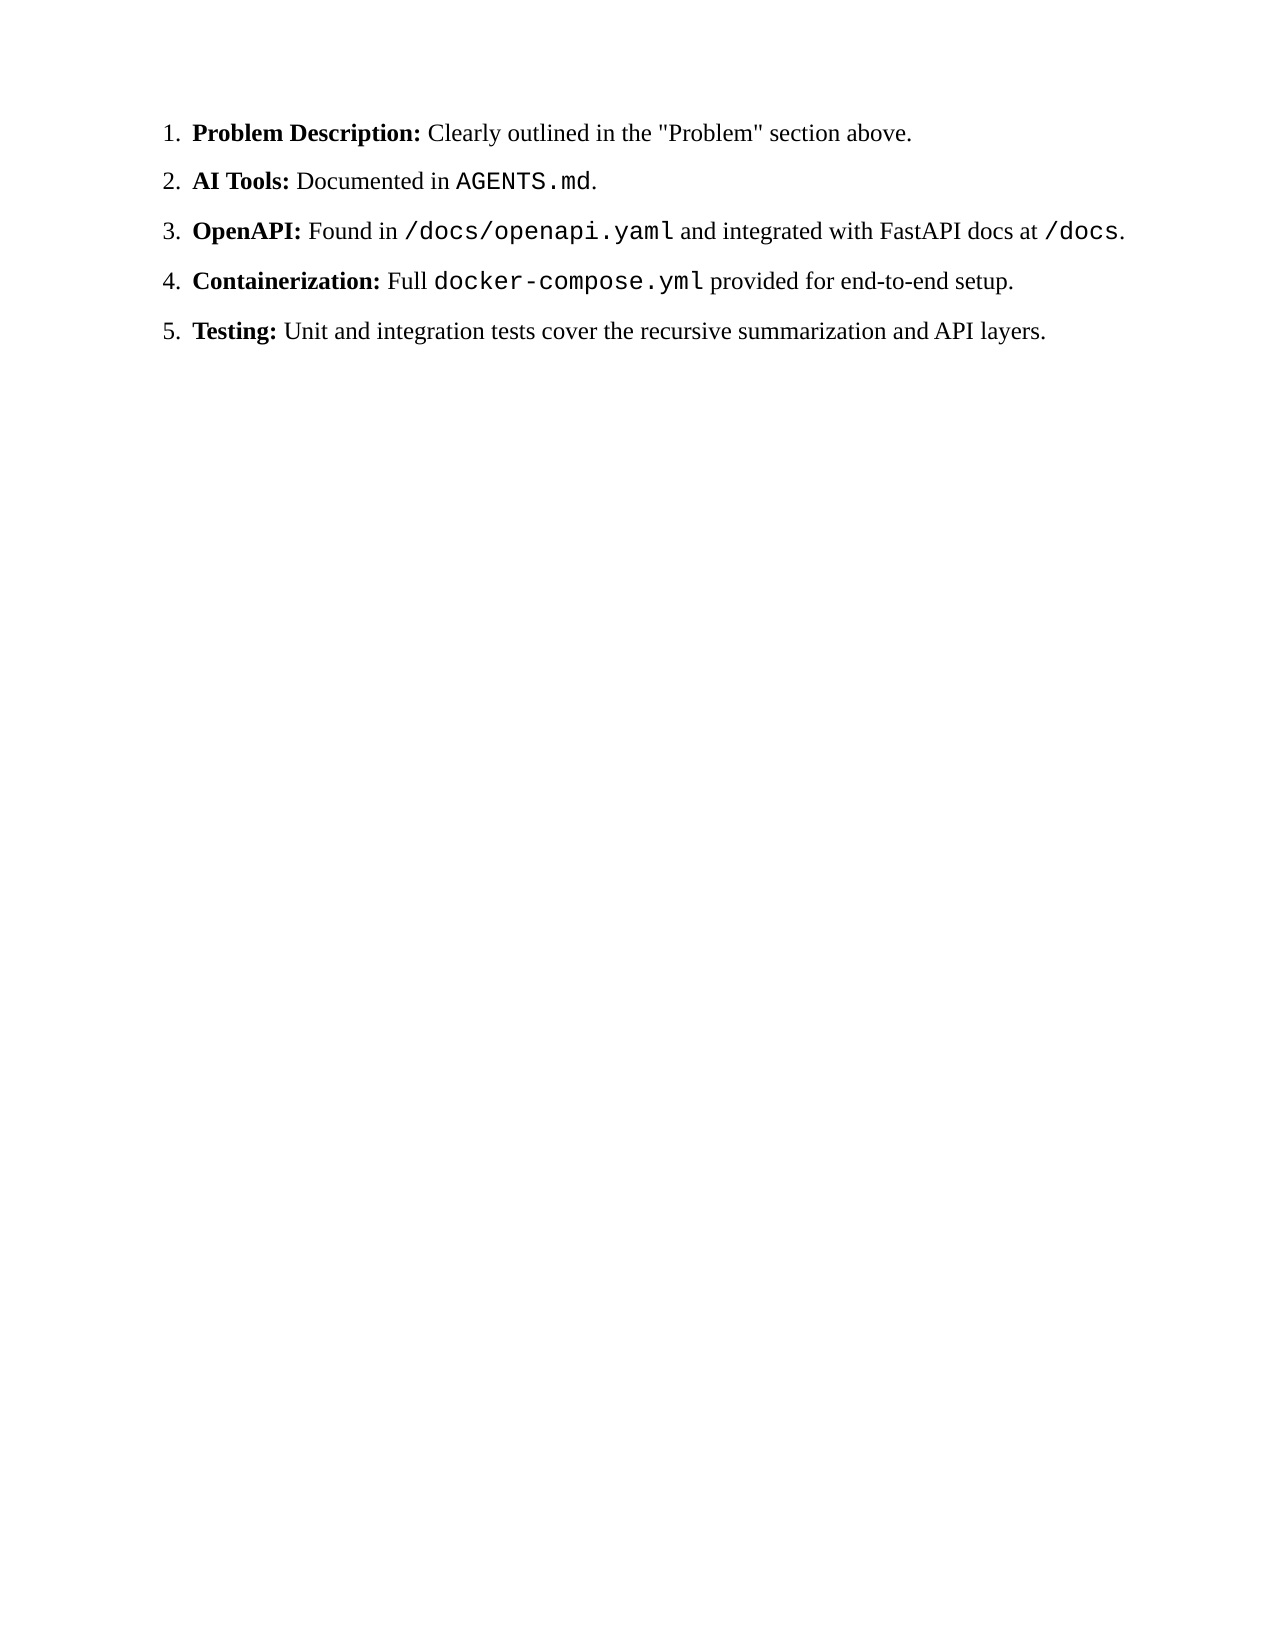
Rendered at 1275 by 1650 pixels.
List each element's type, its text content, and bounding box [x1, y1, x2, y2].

list OpenAPI: Found in /docs/openapi.yaml and integrated with FastAPI docs at /docs. [162, 216, 1157, 247]
list Testing: Unit and integration tests cover the recursive summarization and API layers. [162, 316, 1157, 344]
list Problem Description: Clearly outlined in the "Problem" section above. [162, 118, 1157, 147]
list Containerization: Full docker-compose.yml provided for end-to-end setup. [162, 266, 1157, 297]
list AI Tools: Documented in AGENTS.md. [162, 166, 1157, 197]
